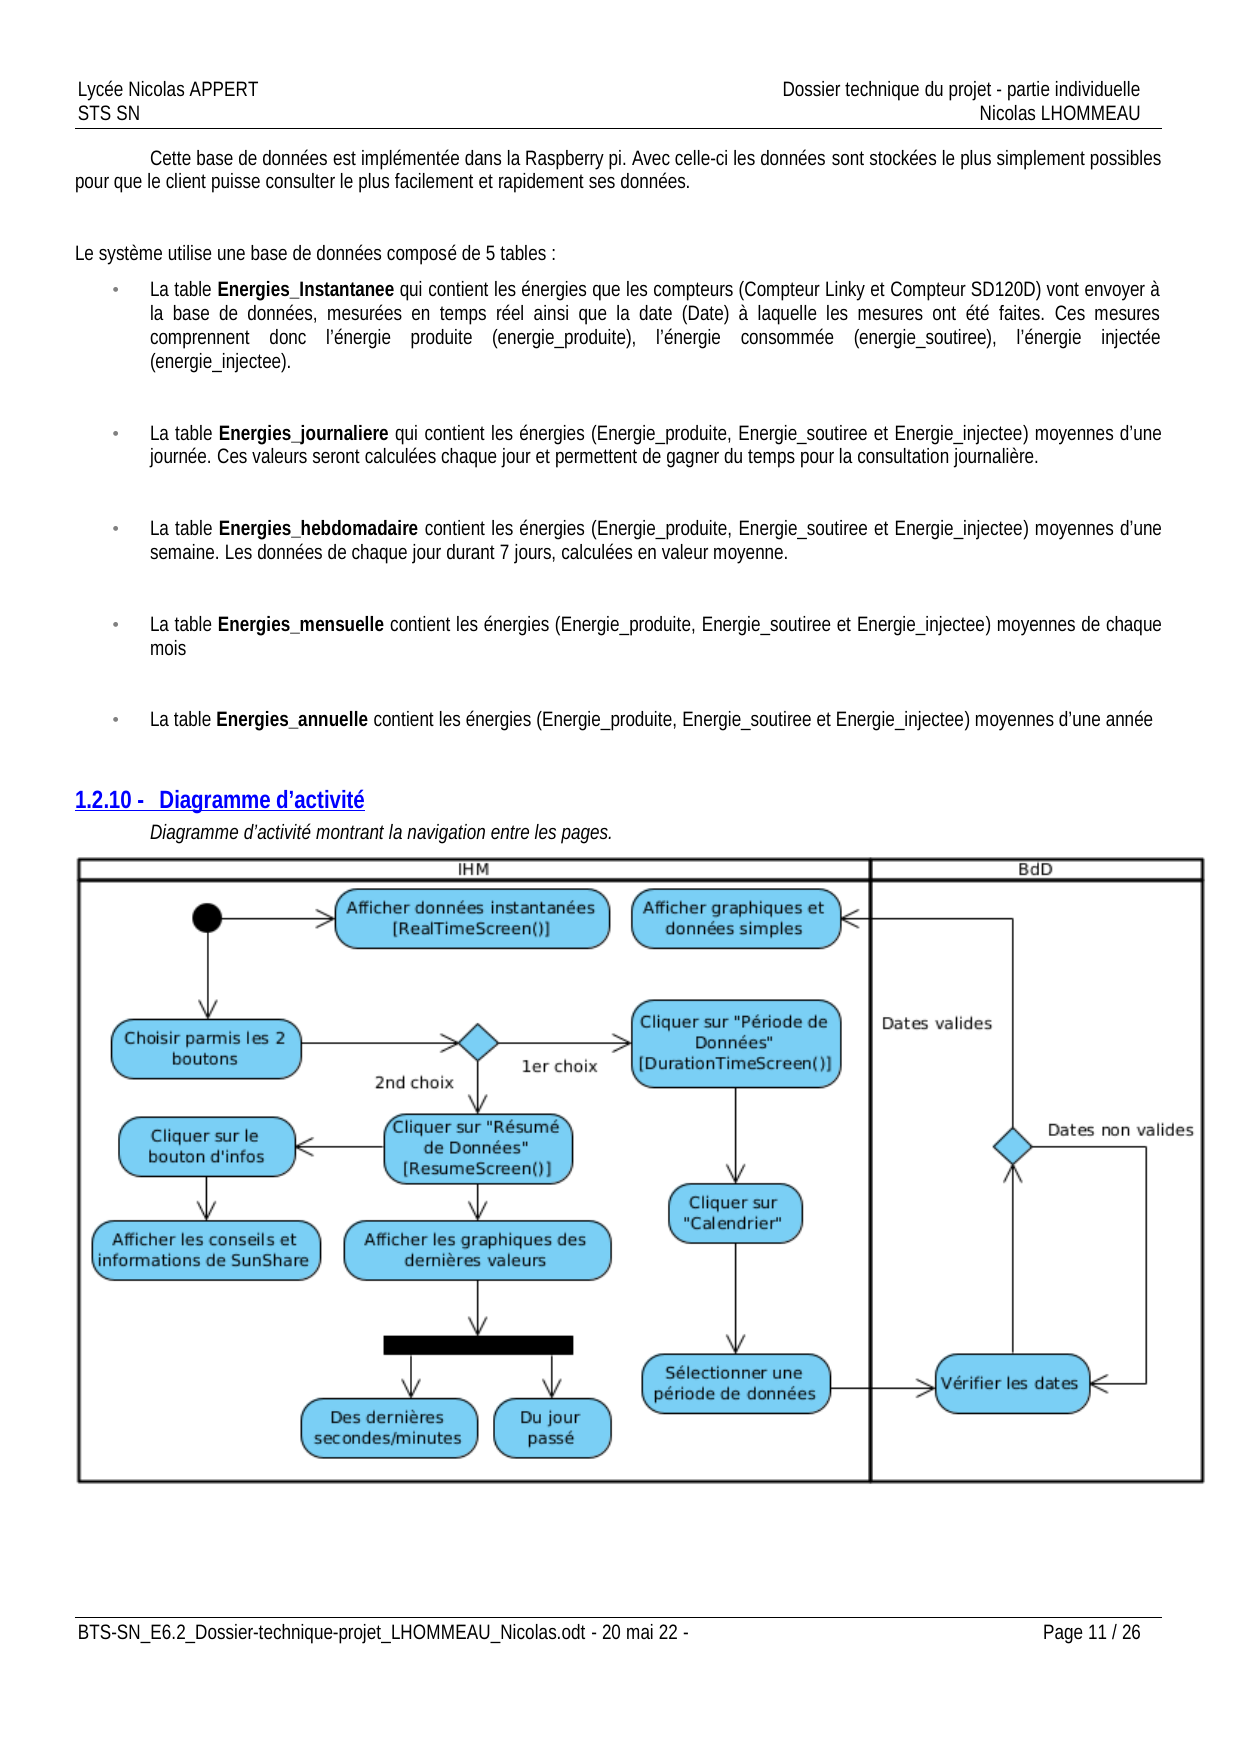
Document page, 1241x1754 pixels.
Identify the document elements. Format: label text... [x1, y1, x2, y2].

picture [74, 856, 1208, 1487]
list La table Energies_mensuelle contient les énergies (Energie_produite, Energie_soutiree et Energie_injectee) moyennes de chaque mois [112, 612, 1162, 659]
text Diagramme d’activité montrant la navigation entre les pages. [75, 820, 1162, 844]
list La table Energies_hebdomadaire contient les énergies (Energie_produite, Energie_soutiree et Energie_injectee) moyennes d’une semaine. Les données de chaque jour durant 7 jours, calculées en valeur moyenne. [112, 516, 1162, 564]
list La table Energies_journaliere qui contient les énergies (Energie_produite, Energie_soutiree et Energie_injectee) moyennes d’une journée. Ces valeurs seront calculées chaque jour et permettent de gagner du temps pour la consultation journalière. [112, 420, 1162, 468]
text Le système utilise une base de données composé de 5 tables : [75, 241, 1162, 265]
subtitle Diagramme d’activité [75, 785, 1162, 814]
text Cette base de données est implémentée dans la Raspberry pi. Avec celle-ci les données sont stockées le plus simplement possibles pour que le client puisse consulter le plus facilement et rapidement ses données. [75, 145, 1162, 193]
list La table Energies_annuelle contient les énergies (Energie_produite, Energie_soutiree et Energie_injectee) moyennes d’une année [112, 707, 1162, 731]
list La table Energies_Instantanee qui contient les énergies que les compteurs (Compteur Linky et Compteur SD120D) vont envoyer à la base de données, mesurées en temps réel ainsi que la date (Date) à laquelle les mesures ont été faites. Ces mesures comprennent donc l’énergie produite (energie_produite), l’énergie consommée (energie_soutiree), l’énergie injectée (energie_injectee). [112, 277, 1162, 373]
